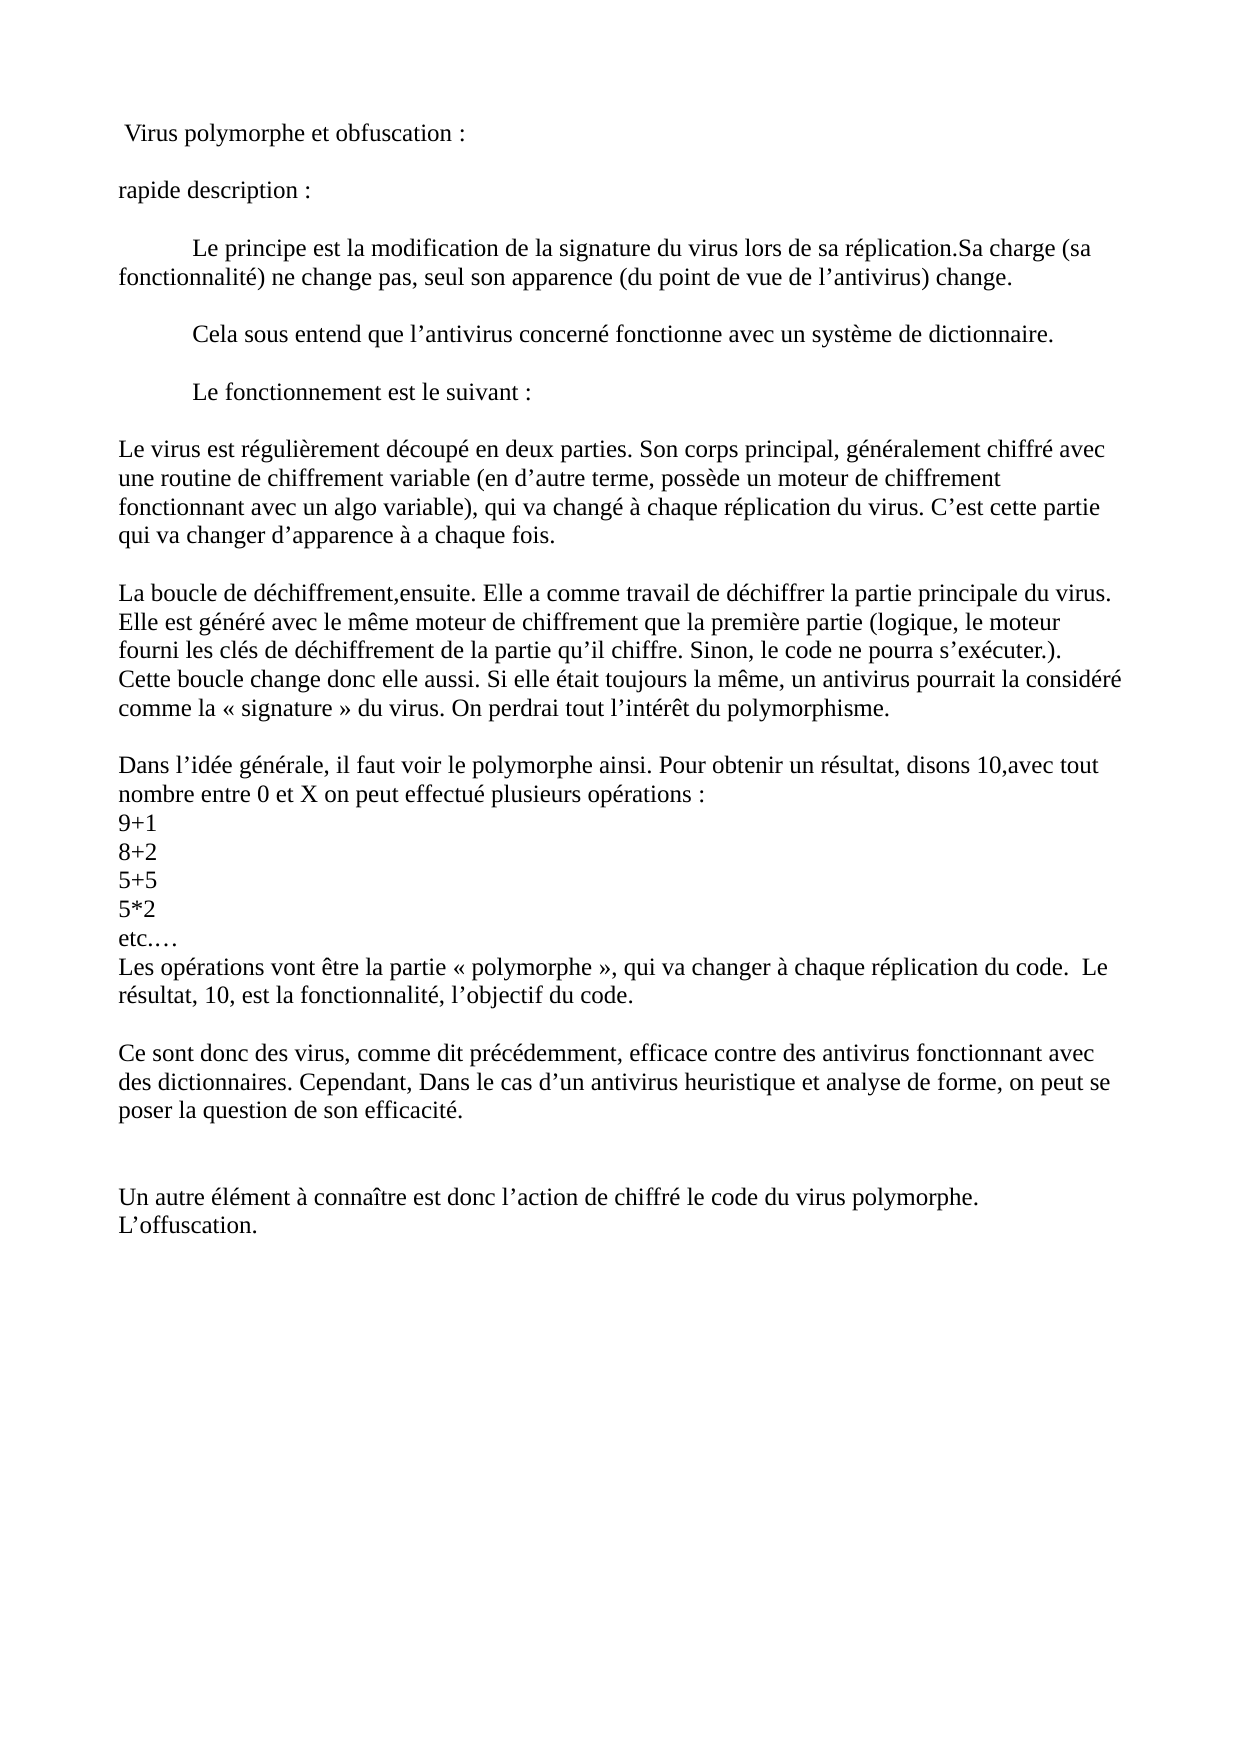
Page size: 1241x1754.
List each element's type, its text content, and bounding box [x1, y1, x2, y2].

text Cette boucle change donc elle aussi. Si elle était toujours la même, un antivirus pourrait la considéré comme la « signature » du virus. On perdrai tout l’intérêt du polymorphisme. [118, 664, 1122, 722]
text Virus polymorphe et obfuscation : [118, 118, 1122, 147]
text Le virus est régulièrement découpé en deux parties. Son corps principal, généralement chiffré avec une routine de chiffrement variable (en d’autre terme, possède un moteur de chiffrement fonctionnant avec un algo variable), qui va changé à chaque réplication du virus. C’est cette partie qui va changer d’apparence à a chaque fois. [118, 434, 1122, 549]
text Les opérations vont être la partie « polymorphe », qui va changer à chaque réplication du code. Le résultat, 10, est la fonctionnalité, l’objectif du code. [118, 952, 1122, 1009]
text etc.… [118, 923, 1122, 952]
text Ce sont donc des virus, comme dit précédemment, efficace contre des antivirus fonctionnant avec des dictionnaires. Cependant, Dans le cas d’un antivirus heuristique et analyse de forme, on peut se poser la question de son efficacité. [118, 1038, 1122, 1124]
text Le fonctionnement est le suivant : [118, 377, 1122, 406]
text 8+2 [118, 837, 1122, 866]
text La boucle de déchiffrement,ensuite. Elle a comme travail de déchiffrer la partie principale du virus. Elle est généré avec le même moteur de chiffrement que la première partie (logique, le moteur fourni les clés de déchiffrement de la partie qu’il chiffre. Sinon, le code ne pourra s’exécuter.). [118, 578, 1122, 664]
text rapide description : [118, 176, 1122, 204]
text Dans l’idée générale, il faut voir le polymorphe ainsi. Pour obtenir un résultat, disons 10,avec tout nombre entre 0 et X on peut effectué plusieurs opérations : [118, 751, 1122, 808]
text Un autre élément à connaître est donc l’action de chiffré le code du virus polymorphe. L’offuscation. [118, 1182, 1122, 1239]
text Le principe est la modification de la signature du virus lors de sa réplication.Sa charge (sa fonctionnalité) ne change pas, seul son apparence (du point de vue de l’antivirus) change. [118, 233, 1122, 291]
text 9+1 [118, 808, 1122, 837]
text 5*2 [118, 894, 1122, 923]
text 5+5 [118, 866, 1122, 894]
text Cela sous entend que l’antivirus concerné fonctionne avec un système de dictionnaire. [118, 319, 1122, 348]
